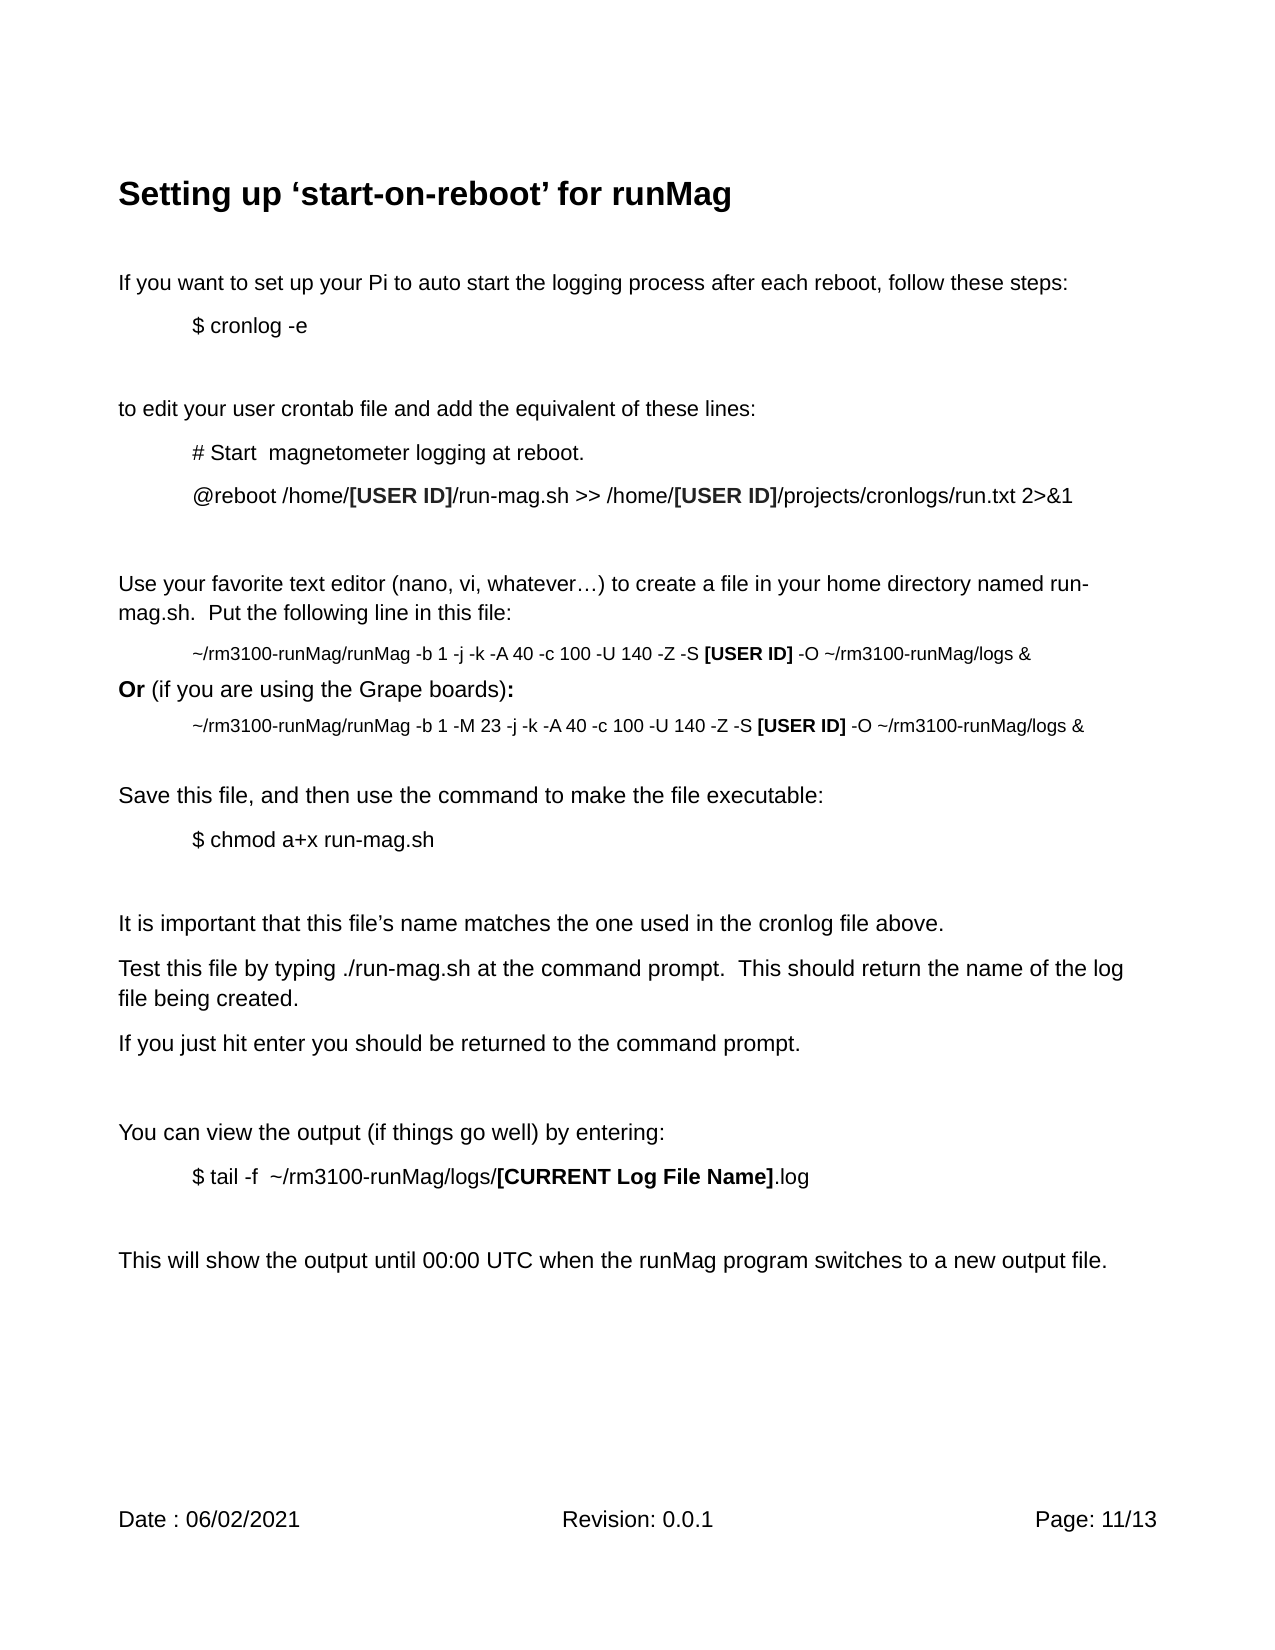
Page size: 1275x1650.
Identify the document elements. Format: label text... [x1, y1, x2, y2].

text ~/rm3100-runMag/runMag -b 1 -j -k -A 40 -c 100 -U 140 -Z -S [USER ID] -O ~/rm3100-runMag/logs & [192, 643, 1157, 664]
text to edit your user crontab file and add the equivalent of these lines: [118, 396, 1157, 422]
text It is important that this file’s name matches the one used in the cronlog file above. [118, 910, 1157, 936]
text @reboot /home/[USER ID]/run-mag.sh >> /home/[USER ID]/projects/cronlogs/run.txt 2>&1 [192, 483, 1157, 509]
text $ chmod a+x run-mag.sh [192, 827, 1157, 852]
text ~/rm3100-runMag/runMag -b 1 -M 23 -j -k -A 40 -c 100 -U 140 -Z -S [USER ID] -O ~/rm3100-runMag/logs & [192, 715, 1157, 737]
text Or (if you are using the Grape boards): [118, 676, 1157, 703]
subtitle Setting up ‘start-on-reboot’ for runMag [118, 174, 1157, 213]
text Use your favorite text editor (nano, vi, whatever…) to create a file in your home directory named run-mag.sh. Put the following line in this file: [118, 571, 1157, 625]
text $ tail -f ~/rm3100-runMag/logs/[CURRENT Log File Name].log [192, 1164, 1157, 1189]
text You can view the output (if things go well) by entering: [118, 1119, 1157, 1146]
text If you just hit enter you should be returned to the command prompt. [118, 1030, 1157, 1056]
text This will show the output until 00:00 UTC when the runMag program switches to a new output file. [118, 1247, 1157, 1273]
text # Start magnetometer logging at reboot. [192, 440, 1157, 465]
text $ cronlog -e [192, 313, 1157, 339]
text Save this file, and then use the command to make the file executable: [118, 782, 1157, 808]
text If you want to set up your Pi to auto start the logging process after each reboot, follow these steps: [118, 270, 1157, 295]
text Test this file by typing ./run-mag.sh at the command prompt. This should return the name of the log file being created. [118, 955, 1157, 1011]
